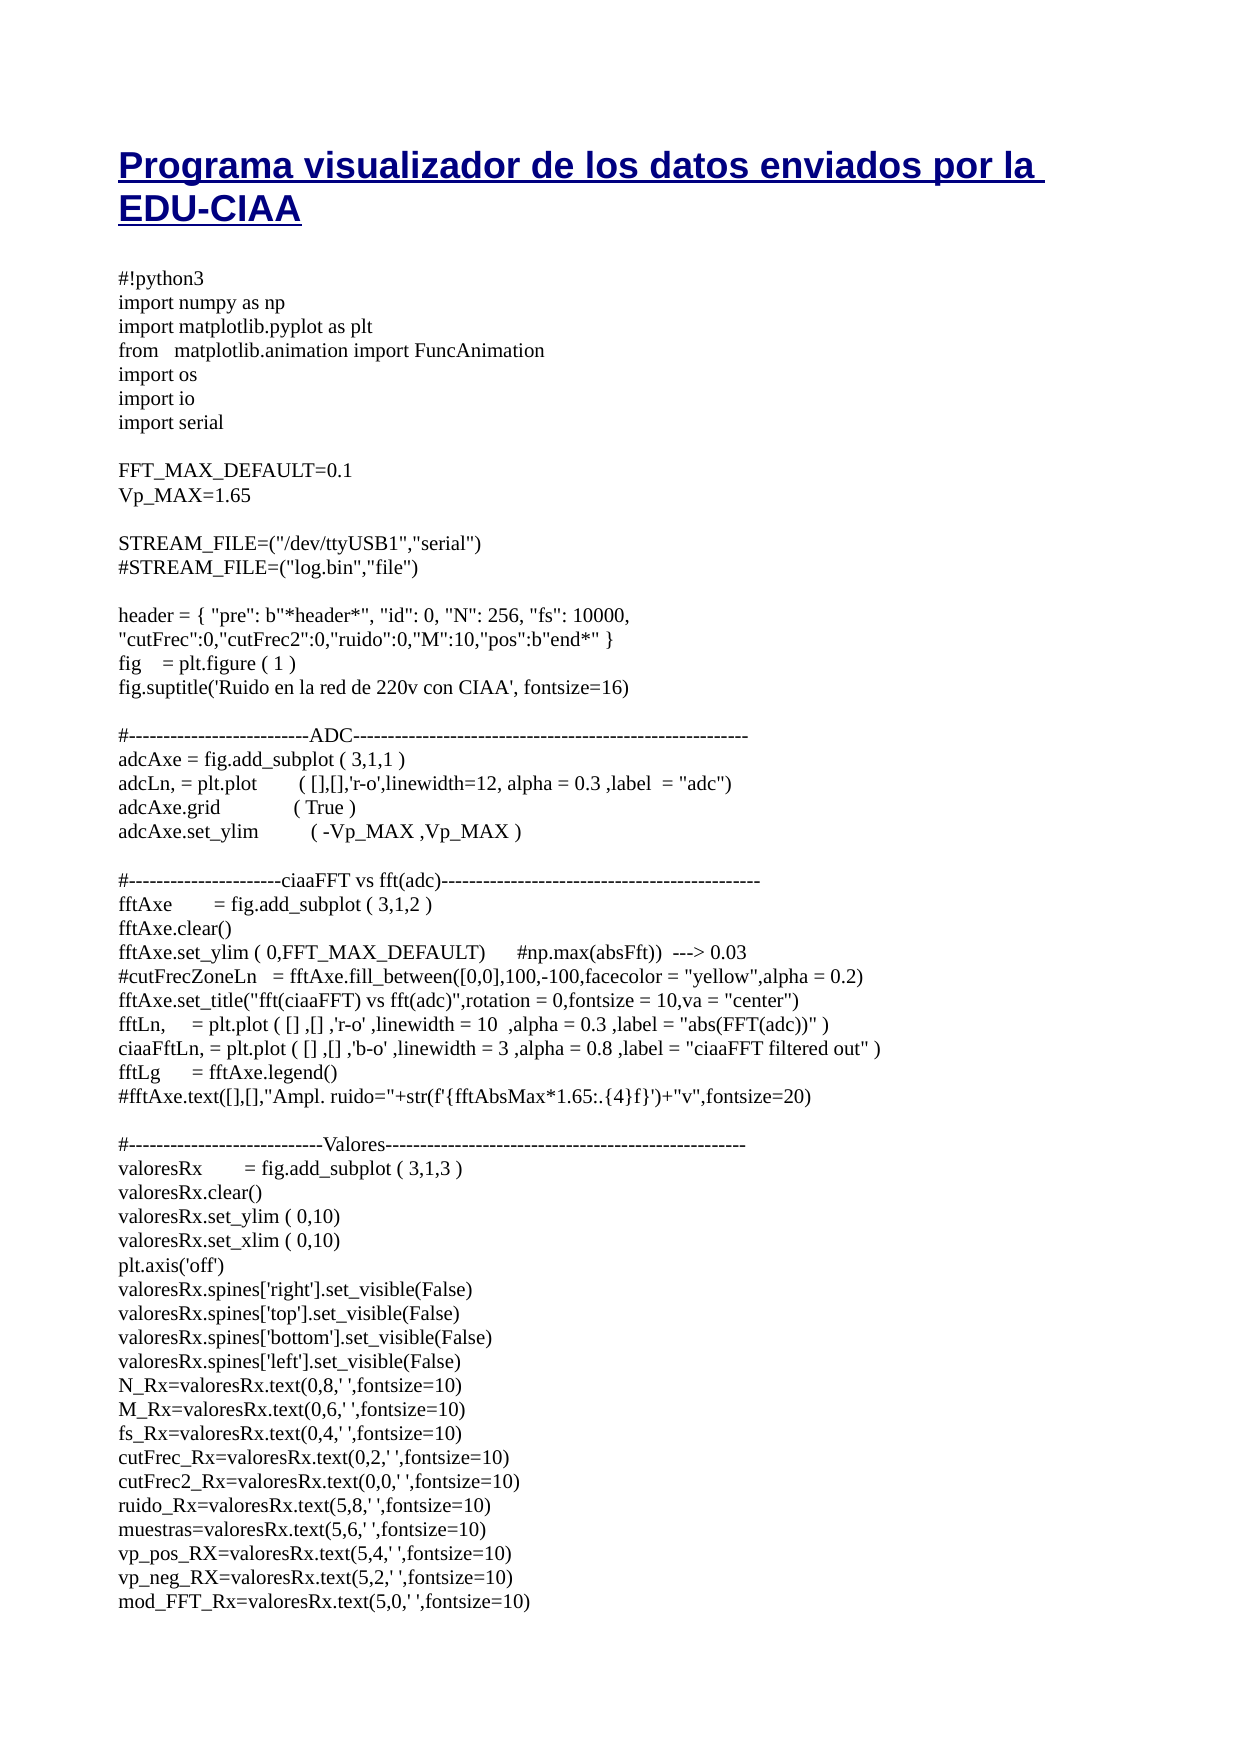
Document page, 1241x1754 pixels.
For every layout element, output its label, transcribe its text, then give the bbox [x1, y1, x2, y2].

text fig = plt.figure ( 1 ) [118, 651, 1122, 675]
text valoresRx.spines['right'].set_visible(False) [118, 1277, 1122, 1301]
text M_Rx=valoresRx.text(0,6,' ',fontsize=10) [118, 1397, 1122, 1421]
text adcAxe = fig.add_subplot ( 3,1,1 ) [118, 747, 1122, 771]
text mod_FFT_Rx=valoresRx.text(5,0,' ',fontsize=10) [118, 1589, 1122, 1613]
text vp_pos_RX=valoresRx.text(5,4,' ',fontsize=10) [118, 1541, 1122, 1565]
text FFT_MAX_DEFAULT=0.1 [118, 458, 1122, 482]
text from matplotlib.animation import FuncAnimation [118, 338, 1122, 362]
subtitle Programa visualizador de los datos enviados por la EDU-CIAA [118, 143, 1122, 229]
text valoresRx = fig.add_subplot ( 3,1,3 ) [118, 1156, 1122, 1180]
text header = { "pre": b"*header*", "id": 0, "N": 256, "fs": 10000, "cutFrec":0,"cutFrec2":0,"ruido":0,"M":10,"pos":b"end*" } [118, 603, 1122, 651]
text ruido_Rx=valoresRx.text(5,8,' ',fontsize=10) [118, 1493, 1122, 1517]
text valoresRx.set_xlim ( 0,10) [118, 1228, 1122, 1252]
text fftAxe.set_ylim ( 0,FFT_MAX_DEFAULT) #np.max(absFft)) ---> 0.03 [118, 940, 1122, 964]
text ciaaFftLn, = plt.plot ( [] ,[] ,'b-o' ,linewidth = 3 ,alpha = 0.8 ,label = "ciaaFFT filtered out" ) [118, 1036, 1122, 1060]
text fftAxe = fig.add_subplot ( 3,1,2 ) [118, 892, 1122, 916]
text fftLn, = plt.plot ( [] ,[] ,'r-o' ,linewidth = 10 ,alpha = 0.3 ,label = "abs(FFT(adc))" ) [118, 1012, 1122, 1036]
text cutFrec_Rx=valoresRx.text(0,2,' ',fontsize=10) [118, 1445, 1122, 1469]
text vp_neg_RX=valoresRx.text(5,2,' ',fontsize=10) [118, 1565, 1122, 1589]
text import numpy as np [118, 290, 1122, 314]
text valoresRx.spines['top'].set_visible(False) [118, 1301, 1122, 1325]
text adcLn, = plt.plot ( [],[],'r-o',linewidth=12, alpha = 0.3 ,label = "adc") [118, 771, 1122, 795]
text valoresRx.set_ylim ( 0,10) [118, 1204, 1122, 1228]
text #--------------------------ADC--------------------------------------------------------- [118, 723, 1122, 747]
text fftAxe.set_title("fft(ciaaFFT) vs fft(adc)",rotation = 0,fontsize = 10,va = "center") [118, 988, 1122, 1012]
text fftAxe.clear() [118, 916, 1122, 940]
text valoresRx.clear() [118, 1180, 1122, 1204]
text N_Rx=valoresRx.text(0,8,' ',fontsize=10) [118, 1373, 1122, 1397]
text import matplotlib.pyplot as plt [118, 314, 1122, 338]
text #----------------------ciaaFFT vs fft(adc)---------------------------------------------- [118, 867, 1122, 892]
text #!python3 [118, 266, 1122, 290]
text valoresRx.spines['left'].set_visible(False) [118, 1349, 1122, 1373]
text #cutFrecZoneLn = fftAxe.fill_between([0,0],100,-100,facecolor = "yellow",alpha = 0.2) [118, 964, 1122, 988]
text #STREAM_FILE=("log.bin","file") [118, 555, 1122, 579]
text muestras=valoresRx.text(5,6,' ',fontsize=10) [118, 1517, 1122, 1541]
text fs_Rx=valoresRx.text(0,4,' ',fontsize=10) [118, 1421, 1122, 1445]
text fig.suptitle('Ruido en la red de 220v con CIAA', fontsize=16) [118, 675, 1122, 699]
text plt.axis('off') [118, 1252, 1122, 1277]
text import io [118, 386, 1122, 410]
text fftLg = fftAxe.legend() [118, 1060, 1122, 1084]
text #----------------------------Valores---------------------------------------------------- [118, 1132, 1122, 1156]
text valoresRx.spines['bottom'].set_visible(False) [118, 1325, 1122, 1349]
text adcAxe.set_ylim ( -Vp_MAX ,Vp_MAX ) [118, 819, 1122, 843]
text import serial [118, 410, 1122, 434]
text #fftAxe.text([],[],"Ampl. ruido="+str(f'{fftAbsMax*1.65:.{4}f}')+"v",fontsize=20) [118, 1084, 1122, 1108]
text STREAM_FILE=("/dev/ttyUSB1","serial") [118, 531, 1122, 555]
text import os [118, 362, 1122, 386]
text adcAxe.grid ( True ) [118, 795, 1122, 819]
text cutFrec2_Rx=valoresRx.text(0,0,' ',fontsize=10) [118, 1469, 1122, 1493]
text Vp_MAX=1.65 [118, 482, 1122, 507]
